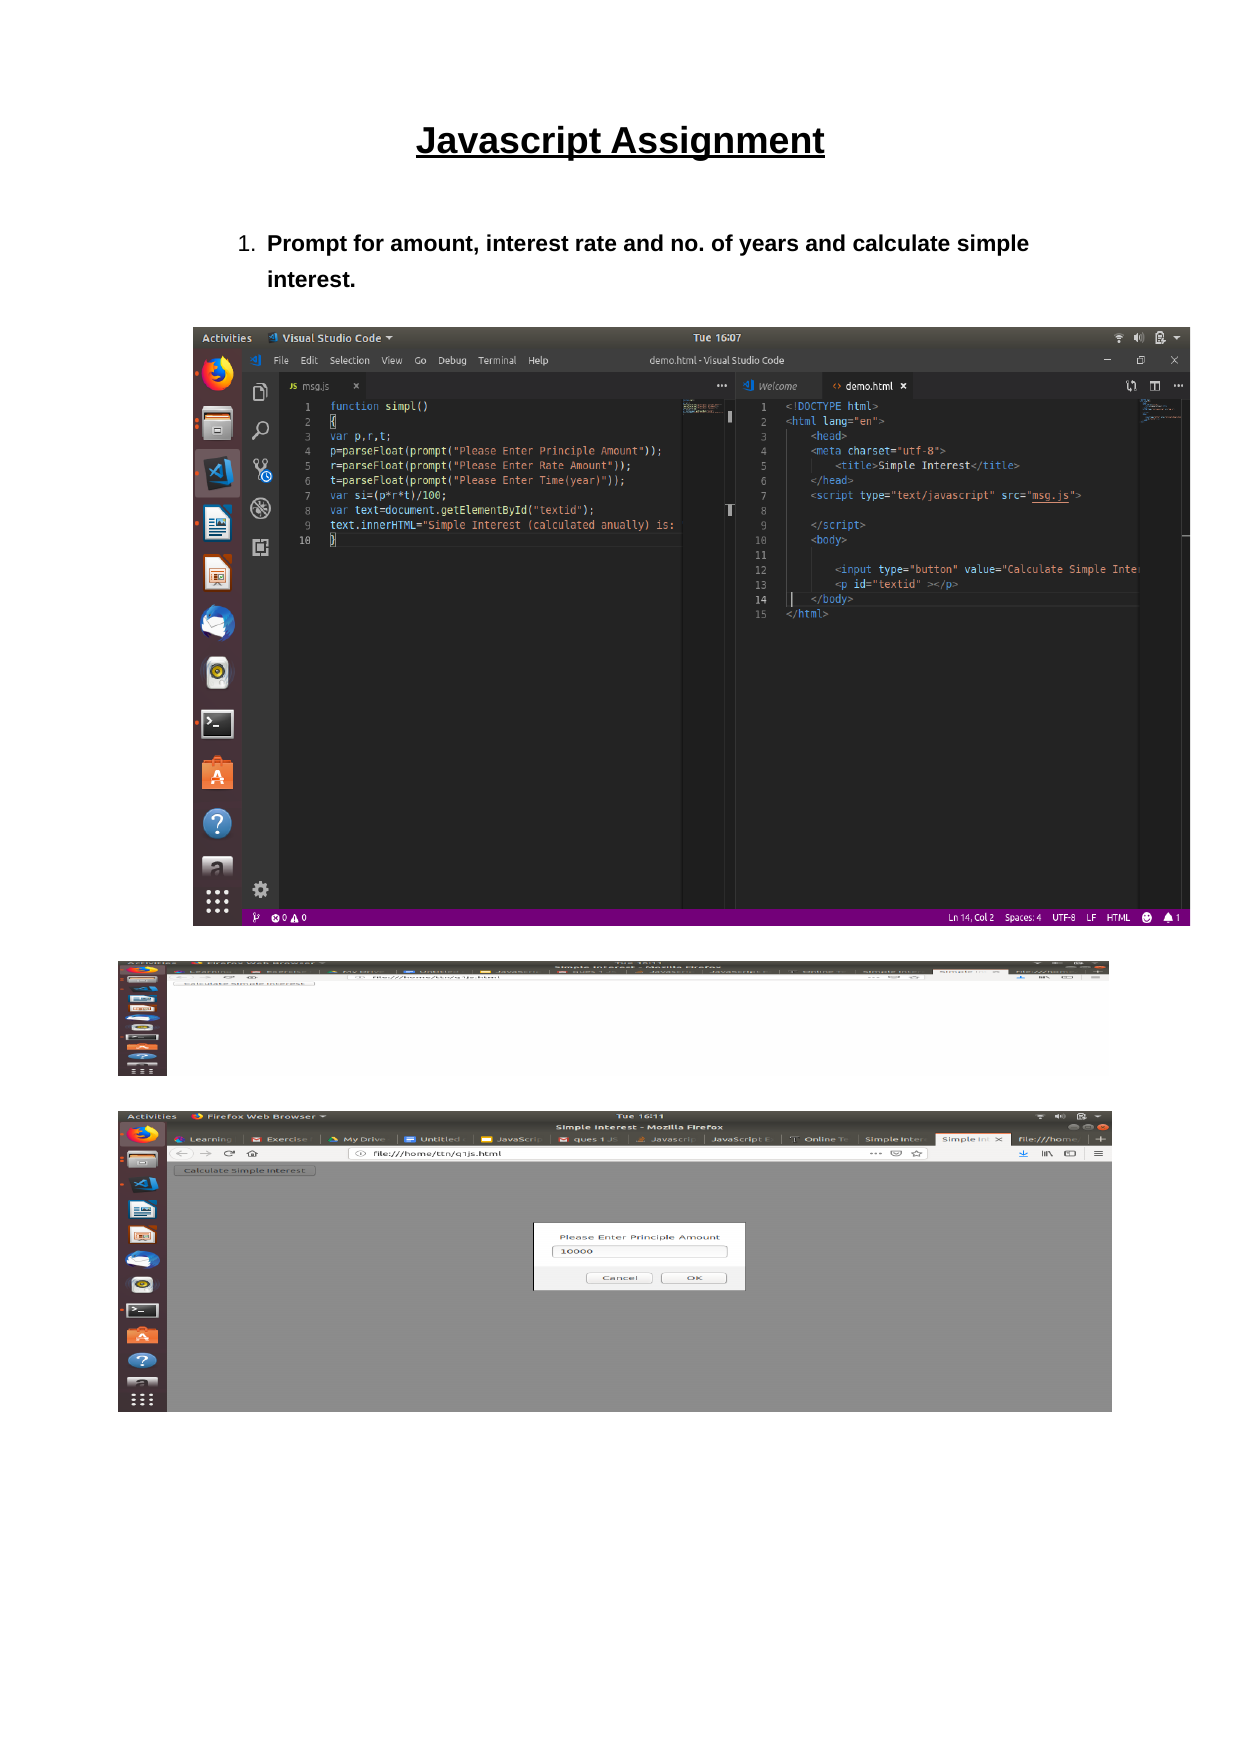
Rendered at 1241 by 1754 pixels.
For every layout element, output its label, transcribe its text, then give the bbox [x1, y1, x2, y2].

picture [193, 327, 1191, 926]
list Prompt for amount, interest rate and no. of years and calculate simple interest. [237, 230, 1122, 293]
picture [118, 1111, 1112, 1412]
picture [118, 961, 1109, 1076]
text Javascript Assignment [118, 118, 1122, 161]
